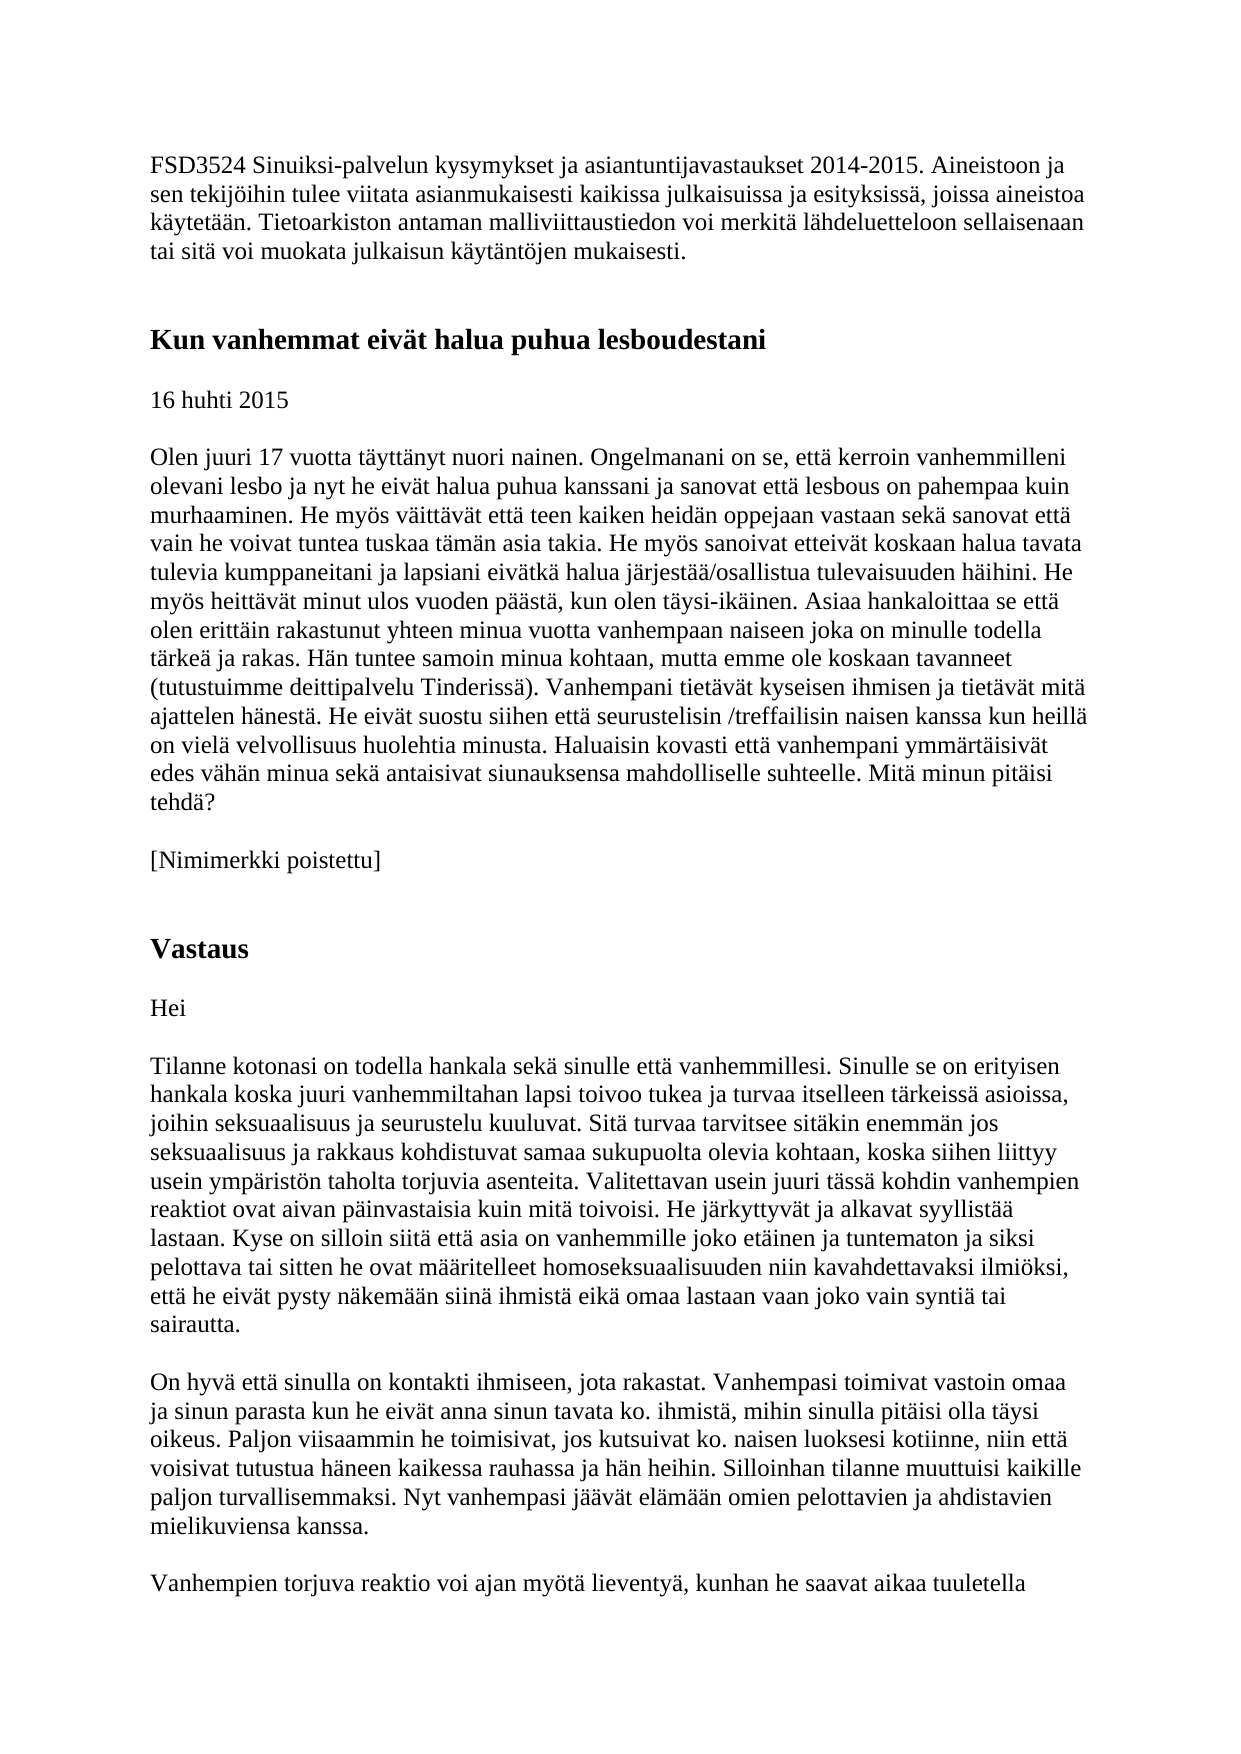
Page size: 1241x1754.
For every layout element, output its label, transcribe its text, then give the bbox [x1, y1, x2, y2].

text Olen juuri 17 vuotta täyttänyt nuori nainen. Ongelmanani on se, että kerroin vanhemmilleni olevani lesbo ja nyt he eivät halua puhua kanssani ja sanovat että lesbous on pahempaa kuin murhaaminen. He myös väittävät että teen kaiken heidän oppejaan vastaan sekä sanovat että vain he voivat tuntea tuskaa tämän asia takia. He myös sanoivat etteivät koskaan halua tavata tulevia kumppaneitani ja lapsiani eivätkä halua järjestää/osallistua tulevaisuuden häihini. He myös heittävät minut ulos vuoden päästä, kun olen täysi-ikäinen. Asiaa hankaloittaa se että olen erittäin rakastunut yhteen minua vuotta vanhempaan naiseen joka on minulle todella tärkeä ja rakas. Hän tuntee samoin minua kohtaan, mutta emme ole koskaan tavanneet (tutustuimme deittipalvelu Tinderissä). Vanhempani tietävät kyseisen ihmisen ja tietävät mitä ajattelen hänestä. He eivät suostu siihen että seurustelisin /treffailisin naisen kanssa kun heillä on vielä velvollisuus huolehtia minusta. Haluaisin kovasti että vanhempani ymmärtäisivät edes vähän minua sekä antaisivat siunauksensa mahdolliselle suhteelle. Mitä minun pitäisi tehdä? [150, 442, 1090, 816]
text Kun vanhemmat eivät halua puhua lesboudestani [150, 322, 1090, 356]
text Vastaus [150, 931, 1090, 964]
text FSD3524 Sinuiksi-palvelun kysymykset ja asiantuntijavastaukset 2014-2015. Aineistoon ja sen tekijöihin tulee viitata asianmukaisesti kaikissa julkaisuissa ja esityksissä, joissa aineistoa käytetään. Tietoarkiston antaman malliviittaustiedon voi merkitä lähdeluetteloon sellaisenaan tai sitä voi muokata julkaisun käytäntöjen mukaisesti. [150, 150, 1090, 265]
text 16 huhti 2015 [150, 385, 1090, 413]
text [Nimimerkki poistettu] [150, 845, 1090, 873]
text Hei Tilanne kotonasi on todella hankala sekä sinulle että vanhemmillesi. Sinulle se on erityisen hankala koska juuri vanhemmiltahan lapsi toivoo tukea ja turvaa itselleen tärkeissä asioissa, joihin seksuaalisuus ja seurustelu kuuluvat. Sitä turvaa tarvitsee sitäkin enemmän jos seksuaalisuus ja rakkaus kohdistuvat samaa sukupuolta olevia kohtaan, koska siihen liittyy usein ympäristön taholta torjuvia asenteita. Valitettavan usein juuri tässä kohdin vanhempien reaktiot ovat aivan päinvastaisia kuin mitä toivoisi. He järkyttyvät ja alkavat syyllistää lastaan. Kyse on silloin siitä että asia on vanhemmille joko etäinen ja tuntematon ja siksi pelottava tai sitten he ovat määritelleet homoseksuaalisuuden niin kavahdettavaksi ilmiöksi, että he eivät pysty näkemään siinä ihmistä eikä omaa lastaan vaan joko vain syntiä tai sairautta. On hyvä että sinulla on kontakti ihmiseen, jota rakastat. Vanhempasi toimivat vastoin omaa ja sinun parasta kun he eivät anna sinun tavata ko. ihmistä, mihin sinulla pitäisi olla täysi oikeus. Paljon viisaammin he toimisivat, jos kutsuivat ko. naisen luoksesi kotiinne, niin että voisivat tutustua häneen kaikessa rauhassa ja hän heihin. Silloinhan tilanne muuttuisi kaikille paljon turvallisemmaksi. Nyt vanhempasi jäävät elämään omien pelottavien ja ahdistavien mielikuviensa kanssa. Vanhempien torjuva reaktio voi ajan myötä lieventyä, kunhan he saavat aikaa tuuletella [150, 993, 1090, 1597]
